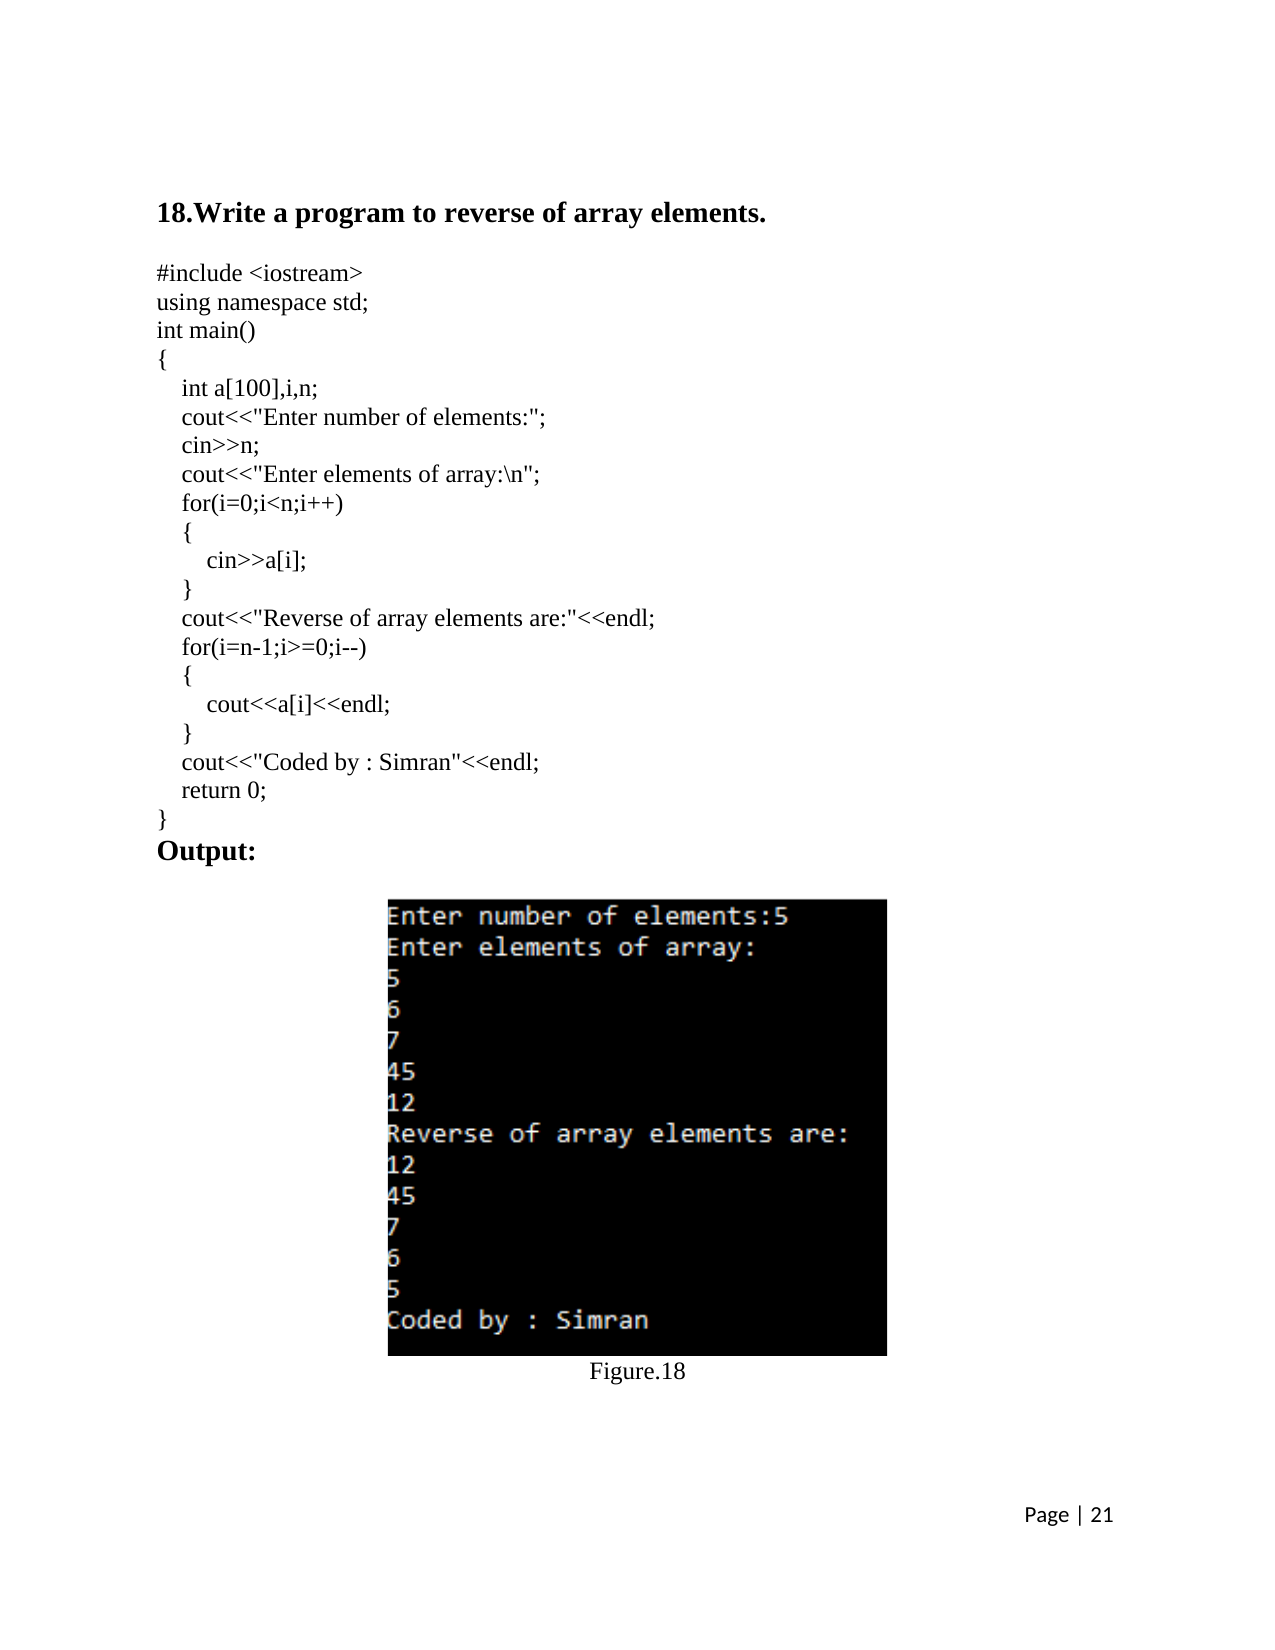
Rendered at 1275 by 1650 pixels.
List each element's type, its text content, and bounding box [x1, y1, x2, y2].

text cin>>n; [156, 430, 1118, 459]
text Figure.18 [156, 1356, 1118, 1384]
text { [156, 660, 1118, 689]
text Output: [156, 833, 1118, 866]
text #include <iostream> [156, 258, 1118, 287]
text int main() [156, 315, 1118, 344]
text for(i=0;i<n;i++) [156, 488, 1118, 517]
text cout<<"Reverse of array elements are:"<<endl; [156, 603, 1118, 632]
text } [156, 804, 1118, 833]
text { [156, 517, 1118, 545]
text { [156, 344, 1118, 373]
text } [156, 574, 1118, 603]
text } [156, 718, 1118, 747]
text int a[100],i,n; [156, 373, 1118, 402]
text for(i=n-1;i>=0;i--) [156, 632, 1118, 660]
text cout<<"Enter number of elements:"; [156, 402, 1118, 430]
text cout<<"Coded by : Simran"<<endl; [156, 747, 1118, 775]
text using namespace std; [156, 287, 1118, 315]
text return 0; [156, 775, 1118, 804]
text cout<<a[i]<<endl; [156, 689, 1118, 718]
text cin>>a[i]; [156, 545, 1118, 574]
text cout<<"Enter elements of array:\n"; [156, 459, 1118, 488]
text 18.Write a program to reverse of array elements. [156, 196, 1118, 229]
